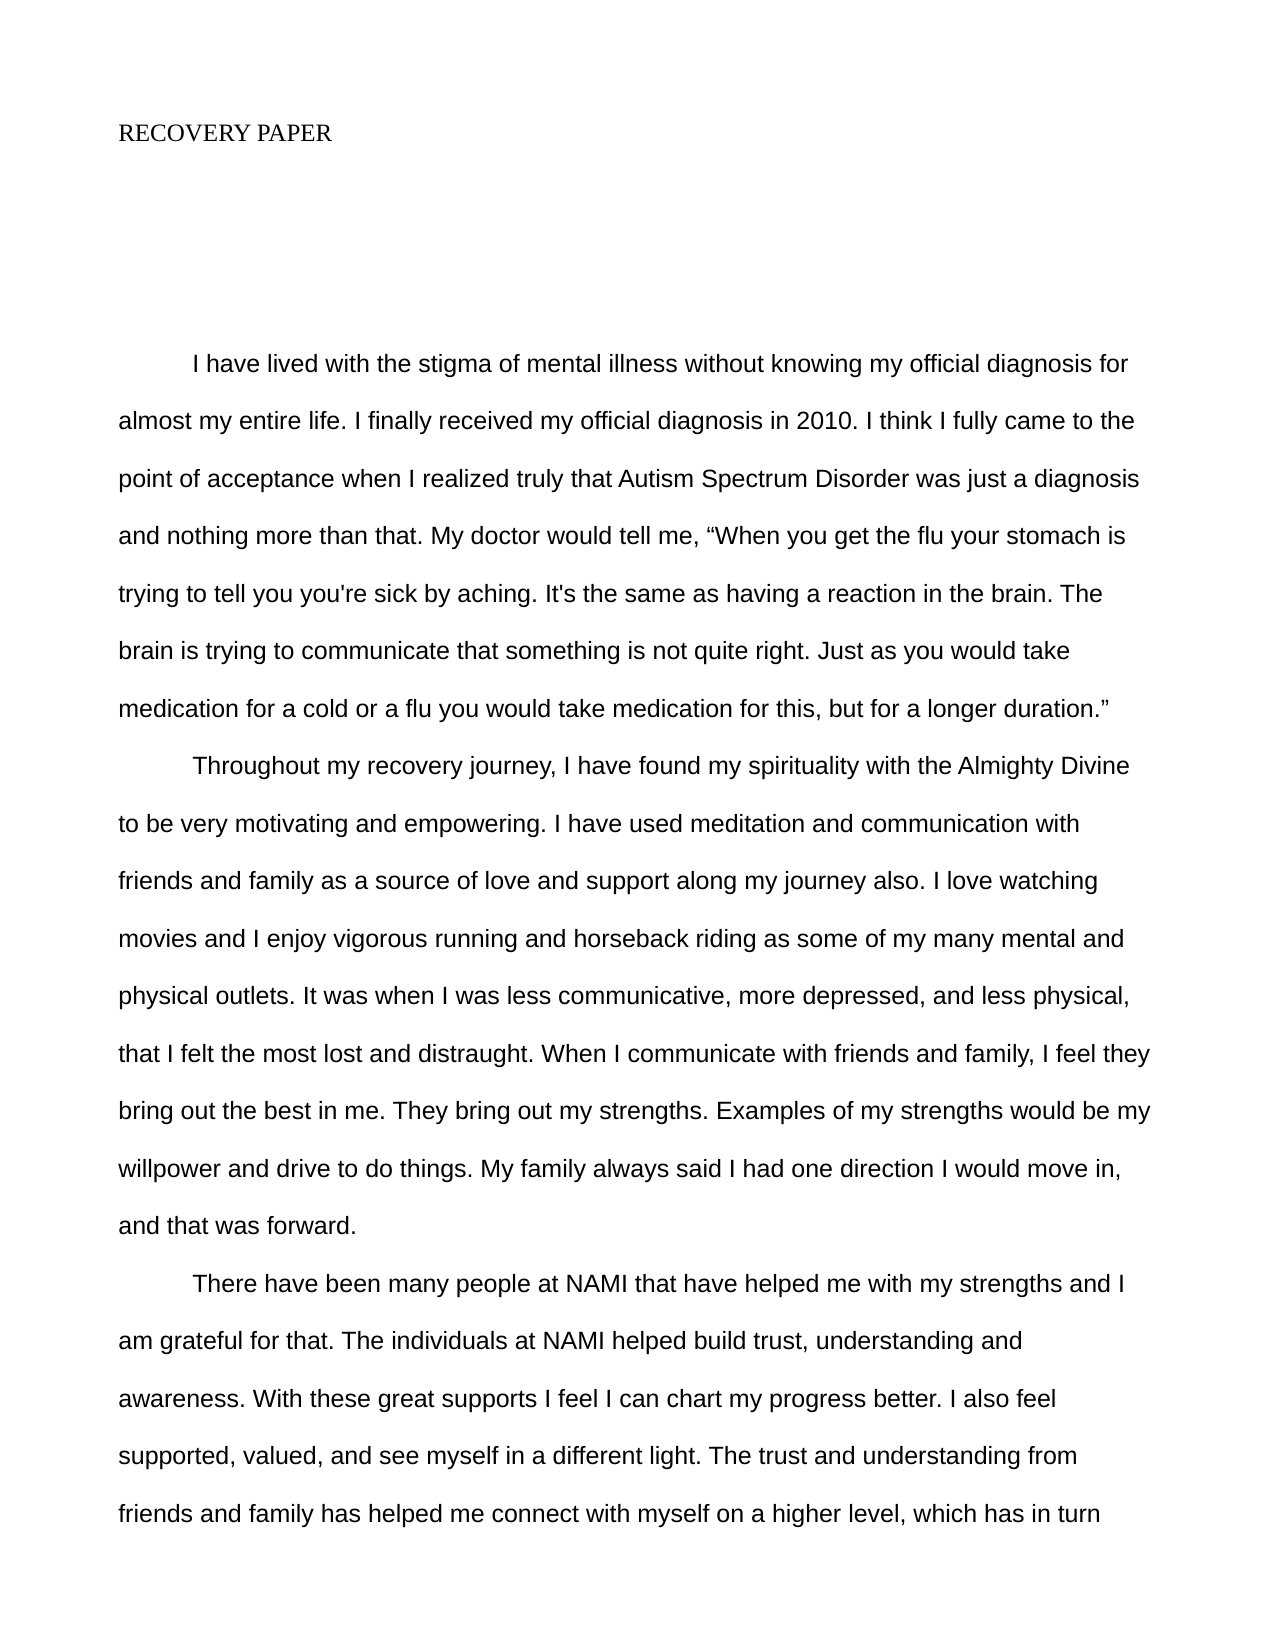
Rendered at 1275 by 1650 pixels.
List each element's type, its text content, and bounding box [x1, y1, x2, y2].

text Throughout my recovery journey, I have found my spirituality with the Almighty Divine to be very motivating and empowering. I have used meditation and communication with friends and family as a source of love and support along my journey also. I love watching movies and I enjoy vigorous running and horseback riding as some of my many mental and physical outlets. It was when I was less communicative, more depressed, and less physical, that I felt the most lost and distraught. When I communicate with friends and family, I feel they bring out the best in me. They bring out my strengths. Examples of my strengths would be my willpower and drive to do things. My family always said I had one direction I would move in, and that was forward. [118, 751, 1157, 1240]
text I have lived with the stigma of mental illness without knowing my official diagnosis for almost my entire life. I finally received my official diagnosis in 2010. I think I fully came to the point of acceptance when I realized truly that Autism Spectrum Disorder was just a diagnosis and nothing more than that. My doctor would tell me, “When you get the flu your stomach is trying to tell you you're sick by aching. It's the same as having a reaction in the brain. The brain is trying to communicate that something is not quite right. Just as you would take medication for a cold or a flu you would take medication for this, but for a longer duration.” [118, 349, 1157, 723]
text There have been many people at NAMI that have helped me with my strengths and I am grateful for that. The individuals at NAMI helped build trust, understanding and awareness. With these great supports I feel I can chart my progress better. I also feel supported, valued, and see myself in a different light. The trust and understanding from friends and family has helped me connect with myself on a higher level, which has in turn [118, 1269, 1157, 1528]
